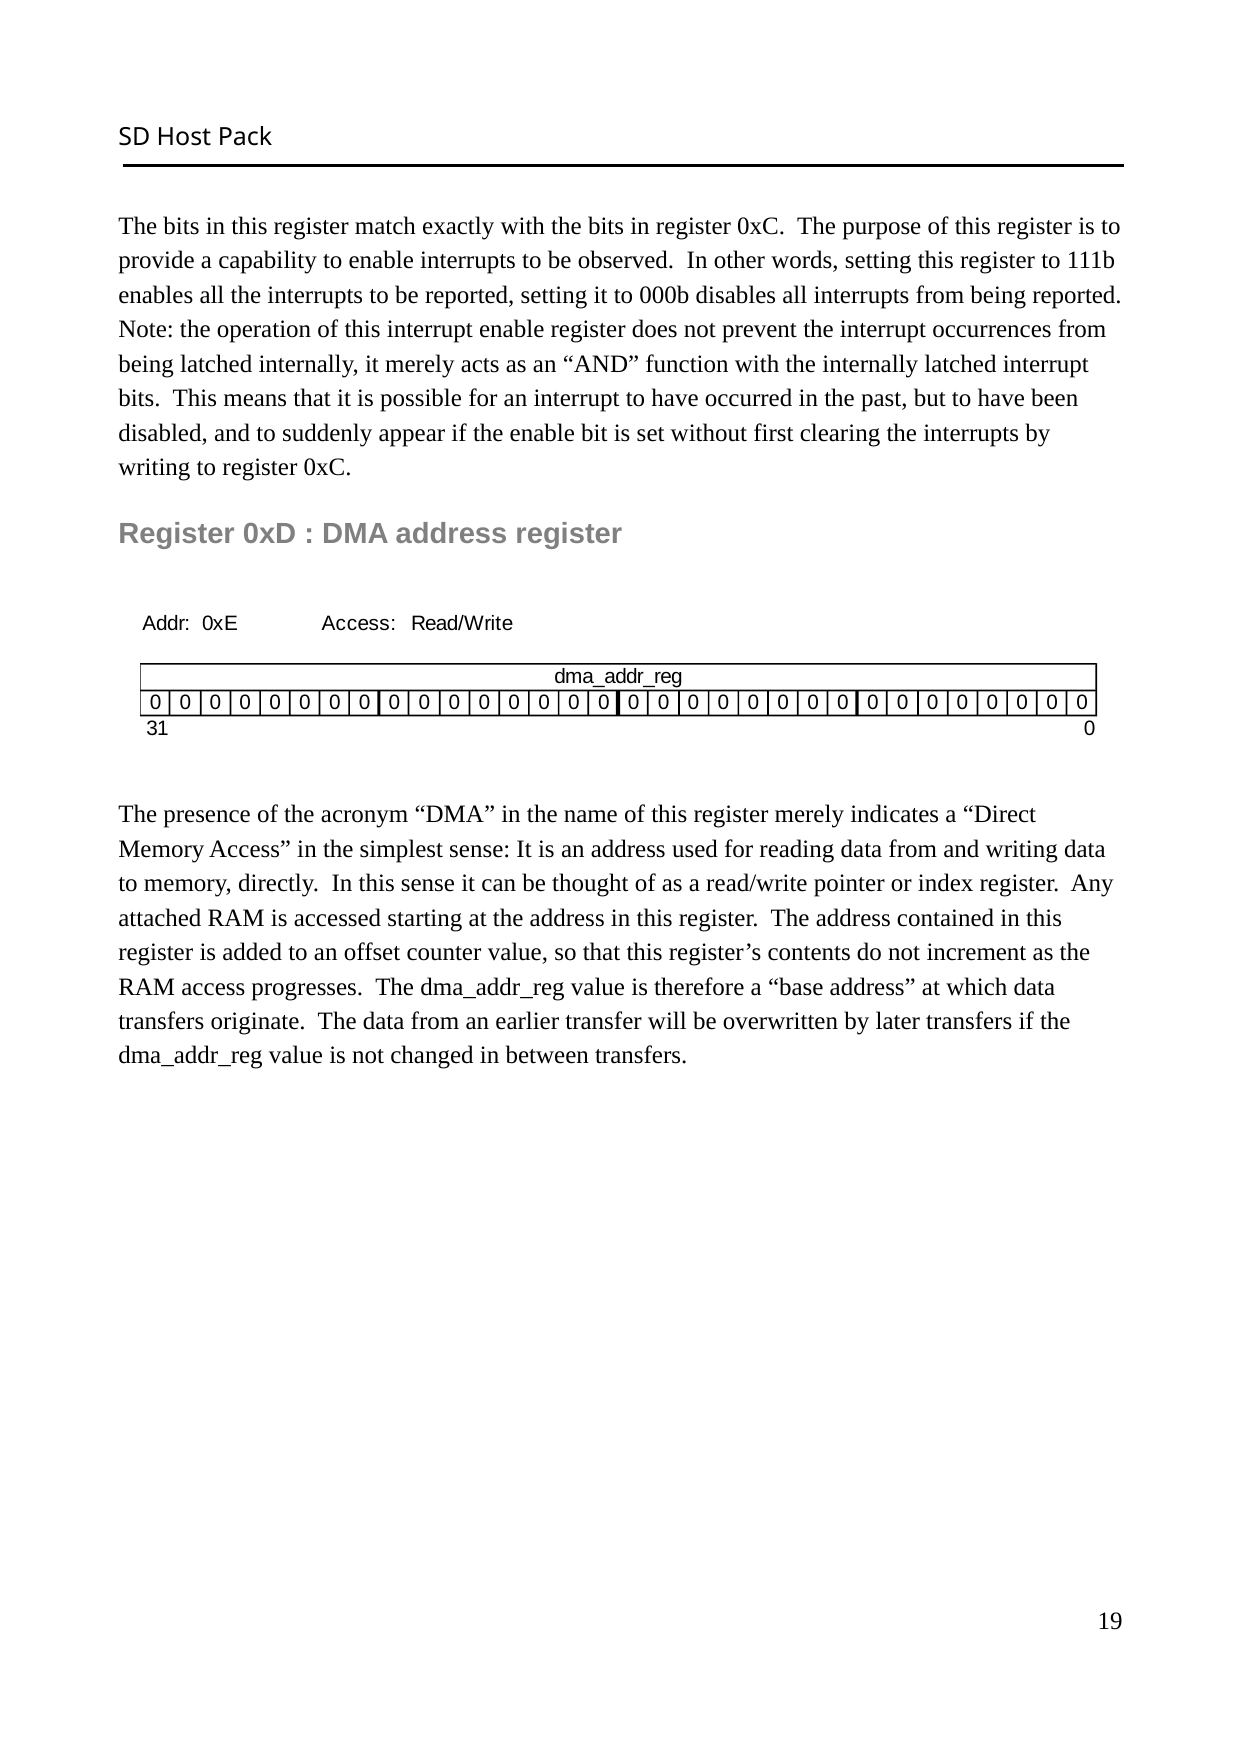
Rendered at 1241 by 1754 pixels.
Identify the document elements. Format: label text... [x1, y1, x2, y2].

text The bits in this register match exactly with the bits in register 0xC. The purpose of this register is to provide a capability to enable interrupts to be observed. In other words, setting this register to 111b enables all the interrupts to be reported, setting it to 000b disables all interrupts from being reported. Note: the operation of this interrupt enable register does not prevent the interrupt occurrences from being latched internally, it merely acts as an “AND” function with the internally latched interrupt bits. This means that it is possible for an interrupt to have occurred in the past, but to have been disabled, and to suddenly appear if the enable bit is set without first clearing the interrupts by writing to register 0xC. [118, 211, 1122, 481]
text The presence of the acronym “DMA” in the name of this register merely indicates a “Direct Memory Access” in the simplest sense: It is an address used for reading data from and writing data to memory, directly. In this sense it can be thought of as a read/write pointer or index register. Any attached RAM is accessed starting at the address in this register. The address contained in this register is added to an offset counter value, so that this register’s contents do not increment as the RAM access progresses. The dma_addr_reg value is therefore a “base address” at which data transfers originate. The data from an earlier transfer will be overwritten by later transfers if the dma_addr_reg value is not changed in between transfers. [118, 799, 1122, 1069]
subtitle Register 0xD : DMA address register [118, 516, 1122, 549]
